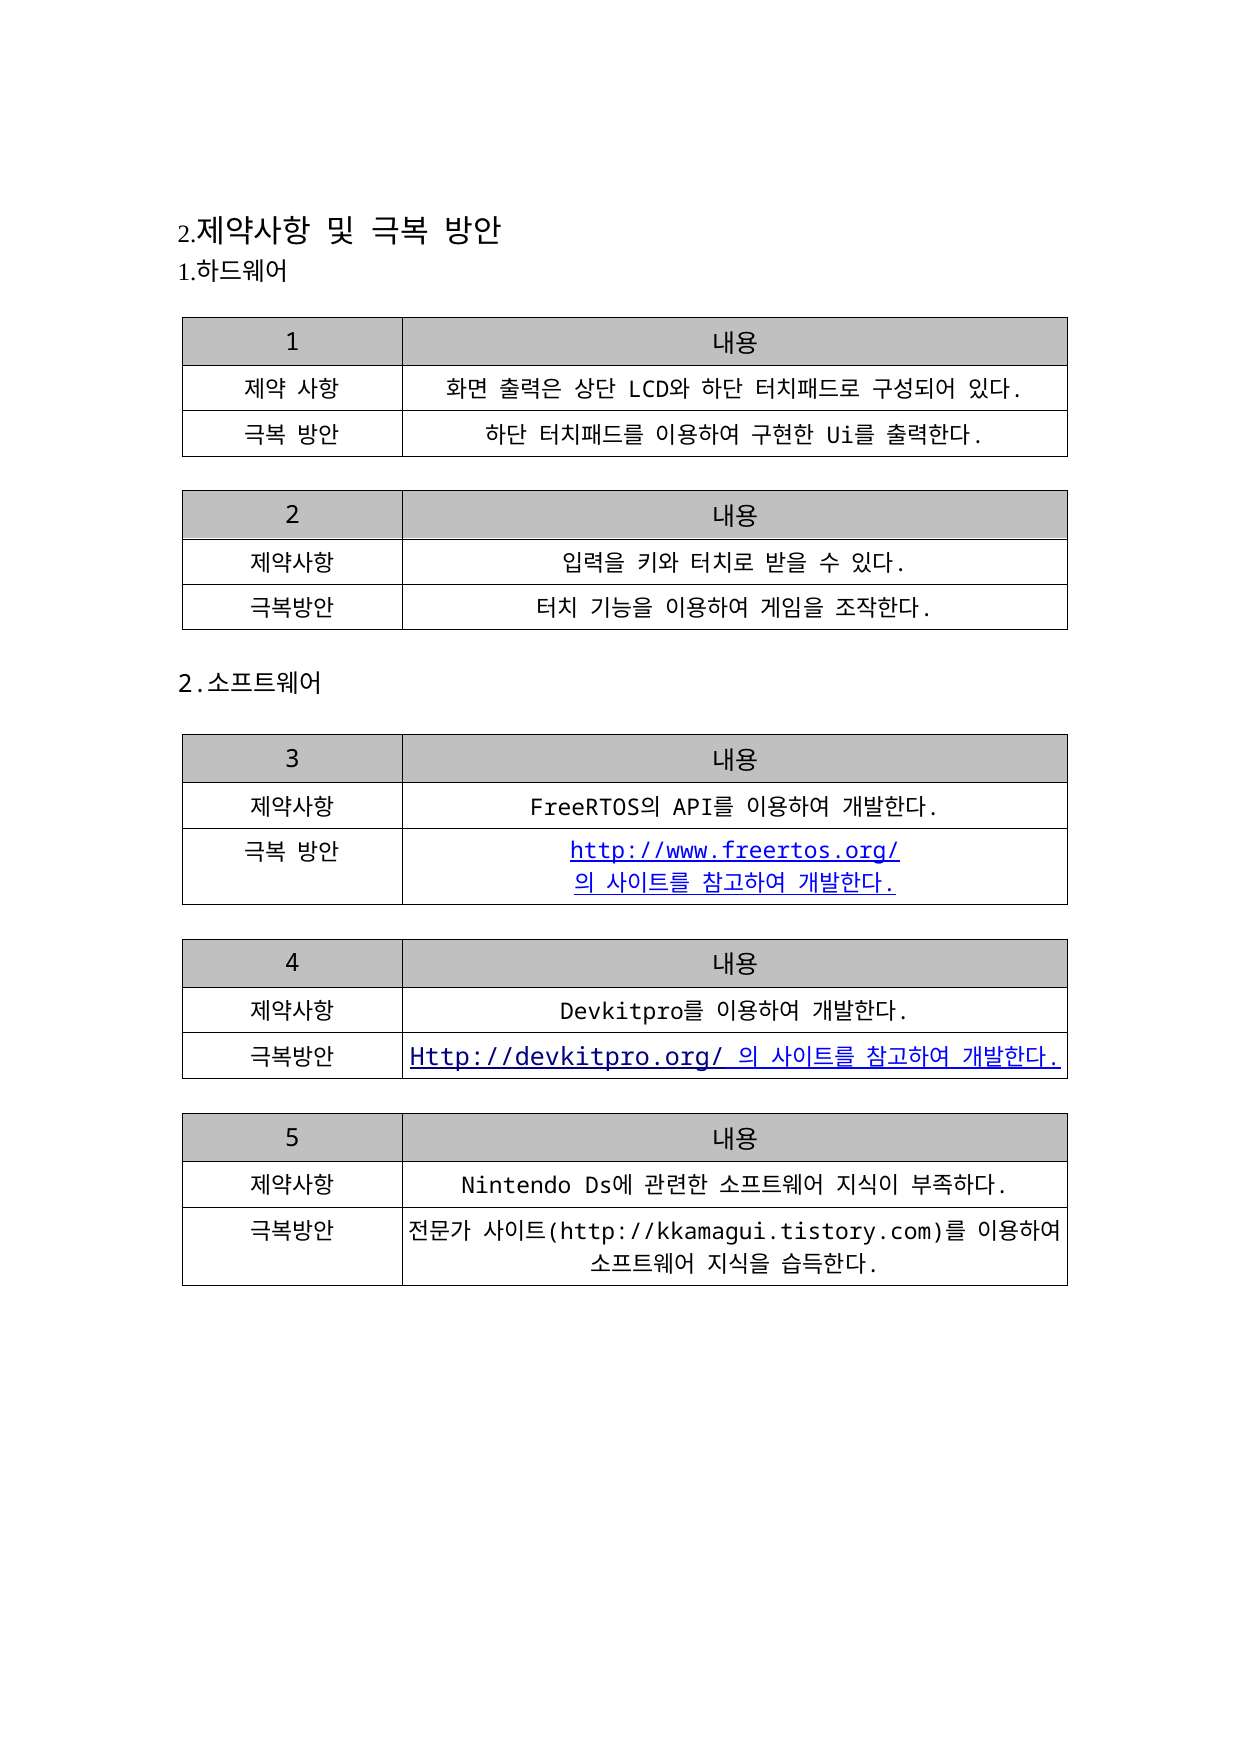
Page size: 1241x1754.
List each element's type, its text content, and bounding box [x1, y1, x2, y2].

table_header 2 [183, 491, 402, 538]
table_header 4 [183, 940, 402, 987]
table_cell 터치 기능을 이용하여 게임을 조작한다. [403, 585, 1067, 629]
table_cell 전문가 사이트(http://kkamagui.tistory.com)를 이용하여 소프트웨어 지식을 습득한다. [403, 1208, 1067, 1285]
table_header 1 [183, 318, 402, 365]
table_header 내용 [403, 491, 1067, 538]
list 소프트웨어 [177, 664, 1063, 734]
table_cell 제약사항 [183, 783, 402, 828]
table_header 내용 [403, 318, 1067, 365]
table_cell FreeRTOS의 API를 이용하여 개발한다. [403, 783, 1067, 828]
table_header 내용 [403, 940, 1067, 987]
table_cell Devkitpro를 이용하여 개발한다. [403, 988, 1067, 1032]
table_cell 제약사항 [183, 540, 402, 584]
list 하드웨어 [177, 252, 1063, 317]
table_cell 입력을 키와 터치로 받을 수 있다. [403, 540, 1067, 584]
table_cell 극복 방안 [183, 829, 402, 904]
table_header 내용 [403, 1114, 1067, 1161]
table_cell 극복방안 [183, 1033, 402, 1078]
table_cell 제약사항 [183, 988, 402, 1032]
table_header 5 [183, 1114, 402, 1161]
table_cell 제약사항 [183, 1162, 402, 1206]
table_cell 화면 출력은 상단 LCD와 하단 터치패드로 구성되어 있다. [403, 366, 1067, 410]
table_cell 극복 방안 [183, 411, 402, 456]
table_cell 극복방안 [183, 1208, 402, 1285]
table_header 3 [183, 735, 402, 782]
table_cell 하단 터치패드를 이용하여 구현한 Ui를 출력한다. [403, 411, 1067, 456]
table_header 내용 [403, 735, 1067, 782]
table_cell 제약 사항 [183, 366, 402, 410]
list 제약사항 및 극복 방안 [177, 207, 1063, 252]
table_cell Nintendo Ds에 관련한 소프트웨어 지식이 부족하다. [403, 1162, 1067, 1206]
table_cell http://www.freertos.org/ 의 사이트를 참고하여 개발한다. [403, 829, 1067, 904]
table_cell Http://devkitpro.org/ 의 사이트를 참고하여 개발한다. [403, 1033, 1067, 1078]
table_cell 극복방안 [183, 585, 402, 629]
